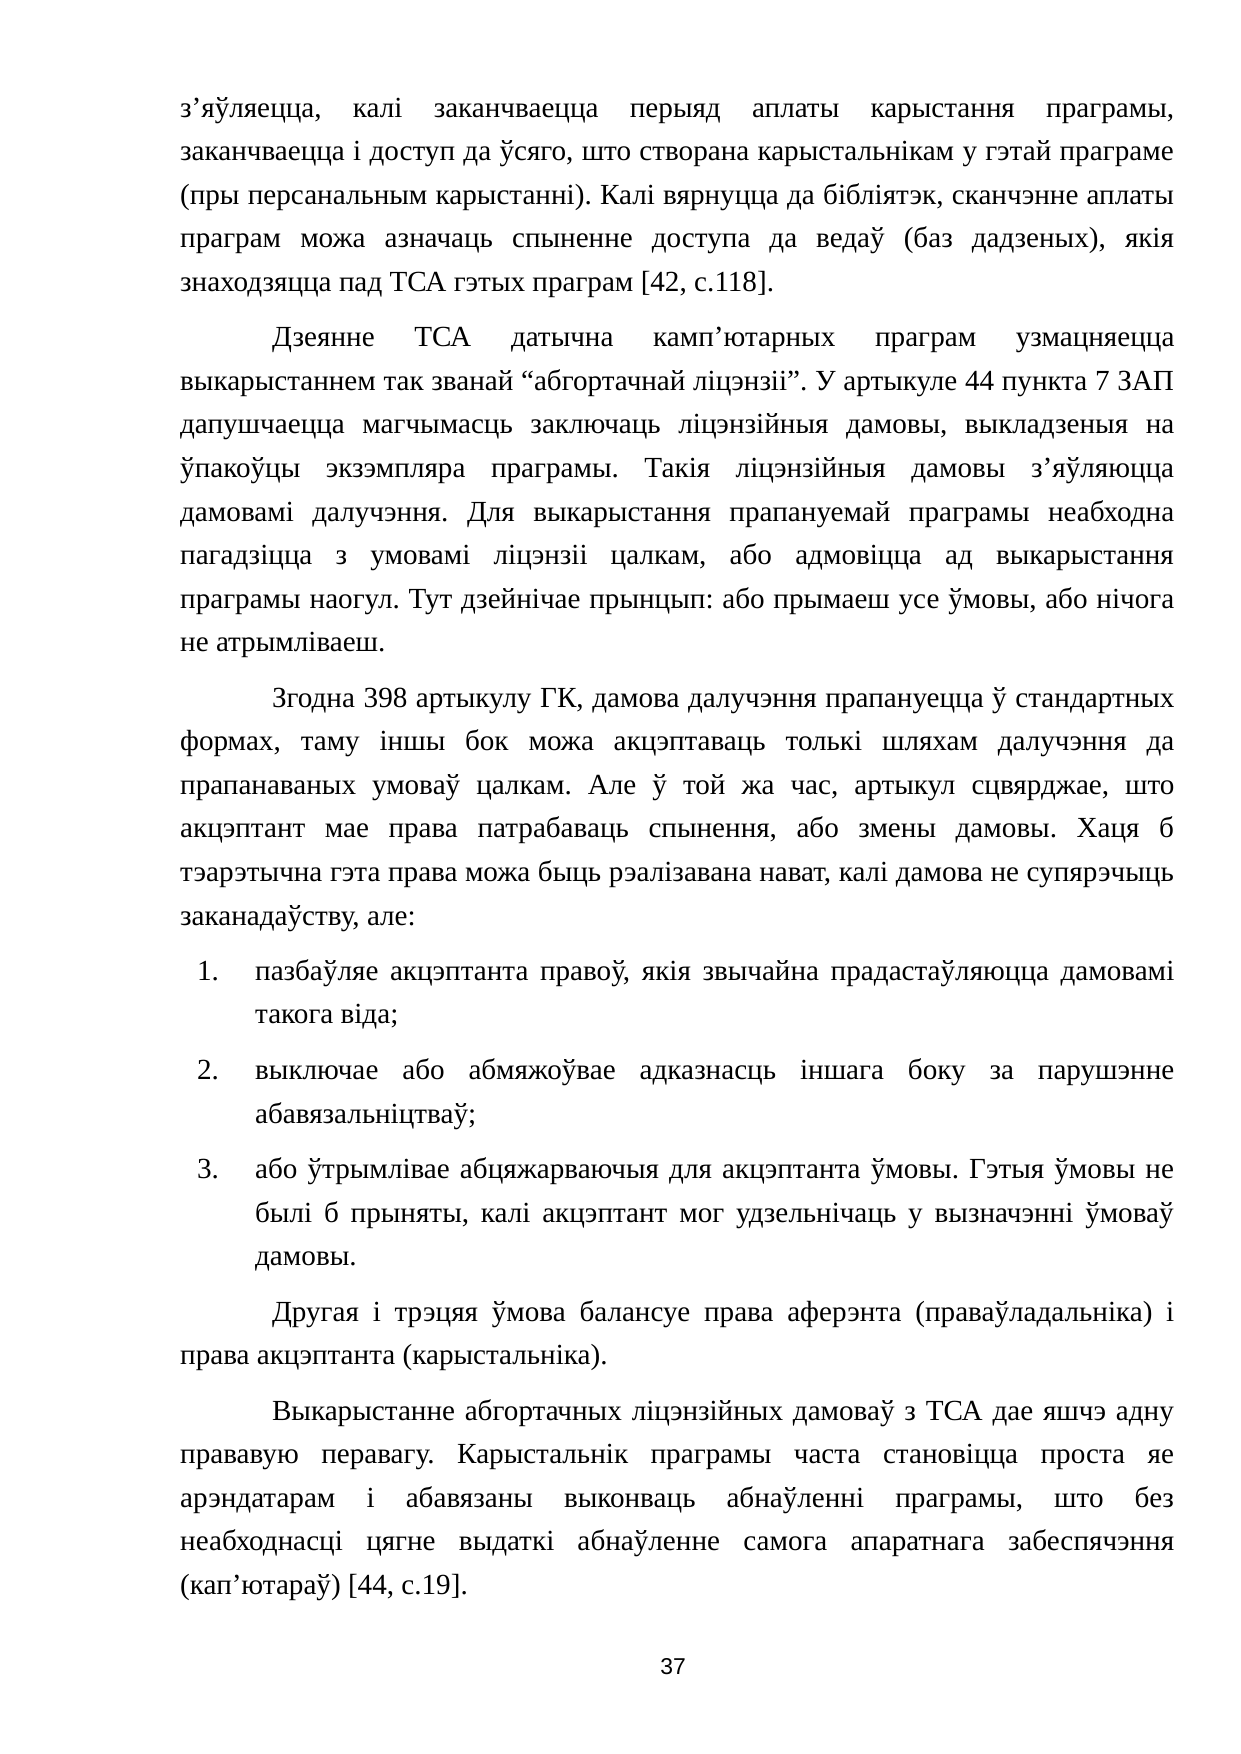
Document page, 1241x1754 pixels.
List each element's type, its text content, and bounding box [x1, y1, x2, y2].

text Другая і трэцяя ўмова балансуе права аферэнта (праваўладальніка) і права акцэптанта (карыстальніка). [180, 1294, 1175, 1371]
list выключае або абмяжоўвае адказнасць іншага боку за парушэнне абавязальніцтваў; [197, 1052, 1175, 1129]
text Дзеянне ТСА датычна камп’ютарных праграм узмацняецца выкарыстаннем так званай “абгортачнай ліцэнзіі”. У артыкуле 44 пункта 7 ЗАП дапушчаецца магчымасць заключаць ліцэнзійныя дамовы, выкладзеныя на ўпакоўцы экзэмпляра праграмы. Такія ліцэнзійныя дамовы з’яўляюцца дамовамі далучэння. Для выкарыстання прапануемай праграмы неабходна пагадзіцца з умовамі ліцэнзіі цалкам, або адмовіцца ад выкарыстання праграмы наогул. Тут дзейнічае прынцып: або прымаеш усе ўмовы, або нічога не атрымліваеш. [180, 319, 1175, 658]
text з’яўляецца, калі заканчваецца перыяд аплаты карыстання праграмы, заканчваецца і доступ да ўсяго, што створана карыстальнікам у гэтай праграме (пры персанальным карыстанні). Калі вярнуцца да бібліятэк, сканчэнне аплаты праграм можа азначаць спыненне доступа да ведаў (баз дадзеных), якія знаходзяцца пад ТСА гэтых праграм [42, с.118]. [180, 90, 1175, 298]
text Выкарыстанне абгортачных ліцэнзійных дамоваў з ТСА дае яшчэ адну прававую перавагу. Карыстальнік праграмы часта становіцца проста яе арэндатарам і абавязаны выконваць абнаўленні праграмы, што без неабходнасці цягне выдаткі абнаўленне самога апаратнага забеспячэння (кап’ютараў) [44, с.19]. [180, 1393, 1175, 1601]
list пазбаўляе акцэптанта правоў, якія звычайна прадастаўляюцца дамовамі такога віда; [197, 953, 1175, 1030]
text Згодна 398 артыкулу ГК, дамова далучэння прапануецца ў стандартных формах, таму іншы бок можа акцэптаваць толькі шляхам далучэння да прапанаваных умоваў цалкам. Але ў той жа час, артыкул сцвярджае, што акцэптант мае права патрабаваць спынення, або змены дамовы. Хаця б тэарэтычна гэта права можа быць рэалізавана нават, калі дамова не супярэчыць заканадаўству, але: [180, 680, 1175, 931]
list або ўтрымлівае абцяжарваючыя для акцэптанта ўмовы. Гэтыя ўмовы не былі б прыняты, калі акцэптант мог удзельнічаць у вызначэнні ўмоваў дамовы. [197, 1151, 1175, 1272]
